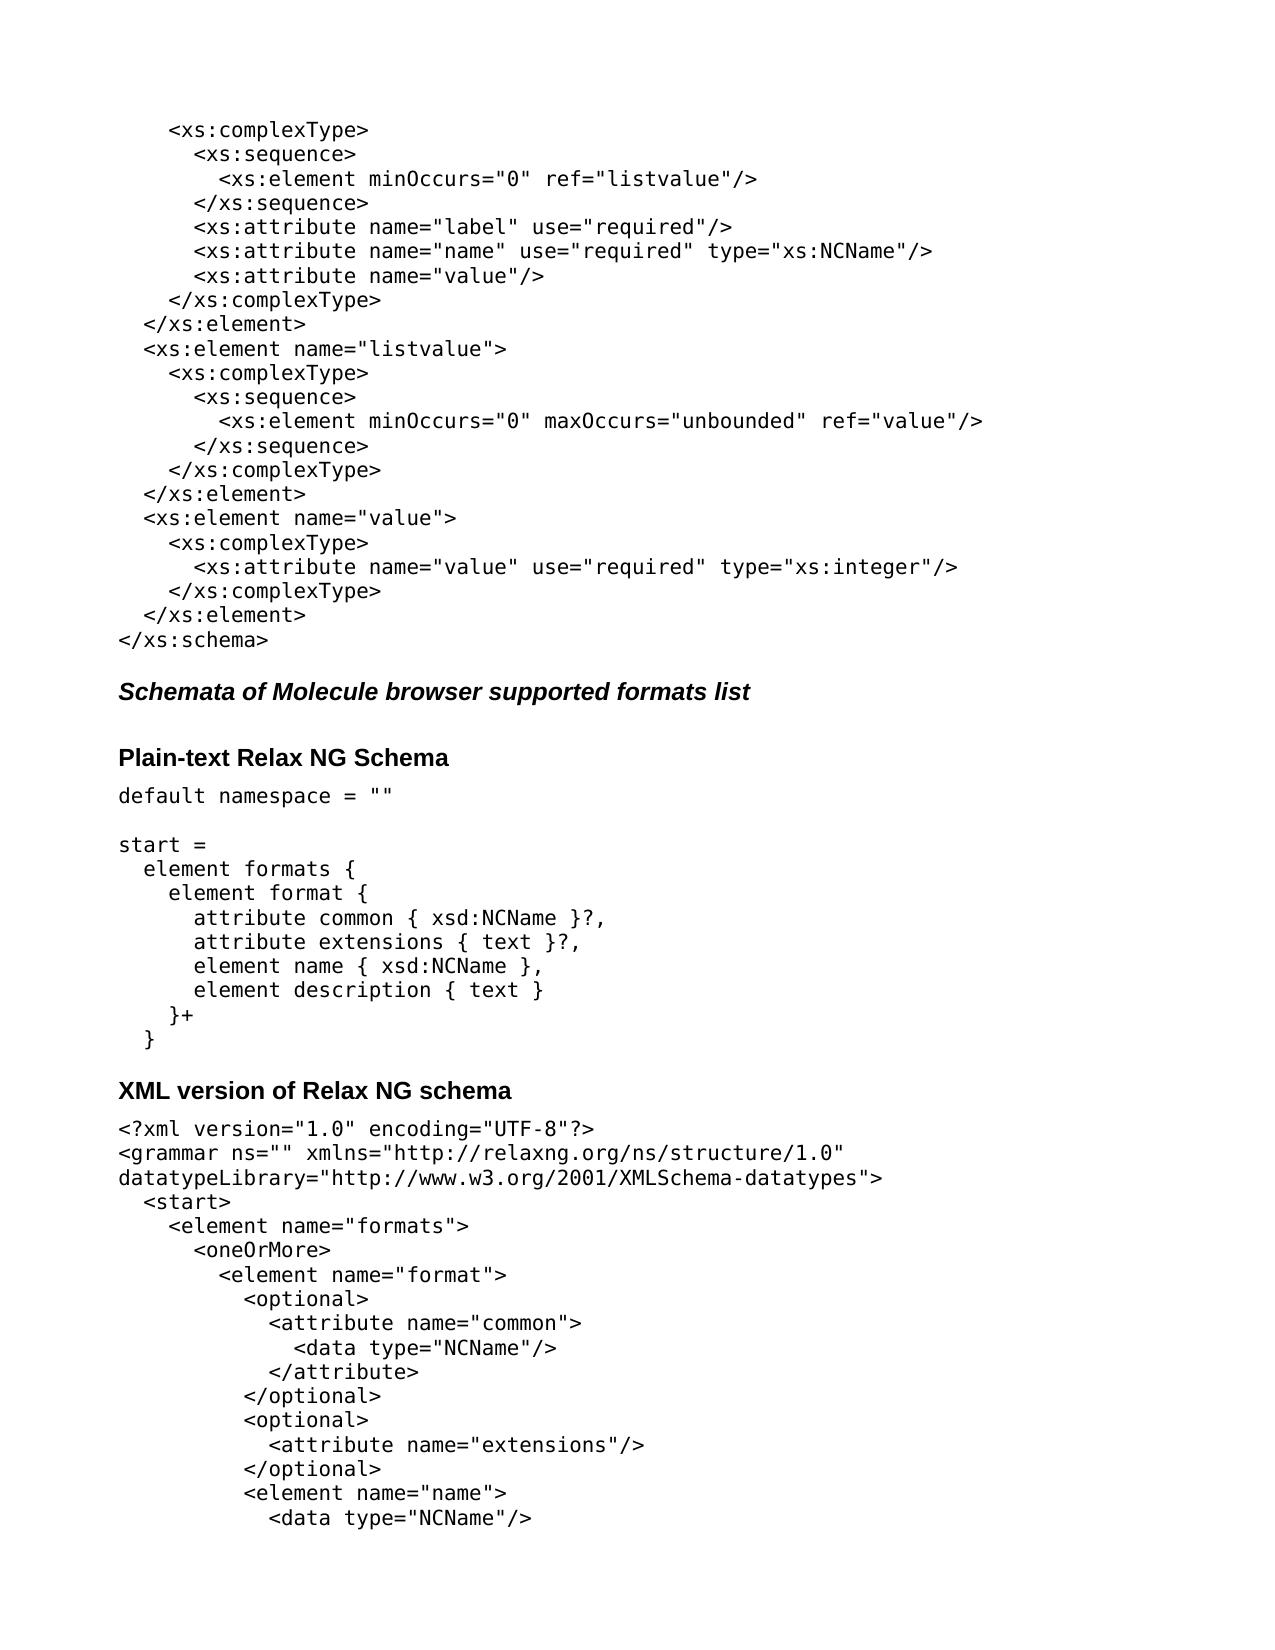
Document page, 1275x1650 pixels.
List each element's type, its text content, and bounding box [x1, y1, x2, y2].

text <attribute name="common"> [118, 1311, 1157, 1336]
text </attribute> [118, 1360, 1157, 1384]
text <xs:sequence> [118, 142, 1157, 167]
text </xs:element> [118, 482, 1157, 506]
text </xs:sequence> [118, 434, 1157, 458]
text </xs:complexType> [118, 458, 1157, 482]
text <element name="format"> [118, 1263, 1157, 1287]
text </xs:complexType> [118, 579, 1157, 603]
text </optional> [118, 1384, 1157, 1408]
text start = [118, 833, 1157, 857]
text </xs:element> [118, 312, 1157, 337]
text </xs:element> [118, 603, 1157, 628]
text <data type="NCName"/> [118, 1506, 1157, 1530]
text <xs:element name="listvalue"> [118, 337, 1157, 361]
text <optional> [118, 1287, 1157, 1311]
text <xs:complexType> [118, 118, 1157, 142]
text <xs:attribute name="name" use="required" type="xs:NCName"/> [118, 239, 1157, 264]
text </optional> [118, 1457, 1157, 1481]
text <xs:element minOccurs="0" ref="listvalue"/> [118, 167, 1157, 191]
text </xs:sequence> [118, 191, 1157, 215]
text <element name="formats"> [118, 1214, 1157, 1238]
text <oneOrMore> [118, 1238, 1157, 1263]
text attribute common { xsd:NCName }?, [118, 906, 1157, 930]
text <xs:element minOccurs="0" maxOccurs="unbounded" ref="value"/> [118, 409, 1157, 434]
text <attribute name="extensions"/> [118, 1433, 1157, 1457]
text element name { xsd:NCName }, [118, 954, 1157, 978]
text <xs:complexType> [118, 361, 1157, 385]
text element description { text } [118, 978, 1157, 1003]
text </xs:schema> [118, 628, 1157, 652]
text <xs:attribute name="value" use="required" type="xs:integer"/> [118, 555, 1157, 579]
text </xs:complexType> [118, 288, 1157, 312]
text <xs:element name="value"> [118, 506, 1157, 531]
text <xs:attribute name="label" use="required"/> [118, 215, 1157, 239]
text <xs:sequence> [118, 385, 1157, 409]
text <xs:complexType> [118, 531, 1157, 555]
text element formats { [118, 857, 1157, 881]
text default namespace = "" [118, 784, 1157, 808]
text <optional> [118, 1408, 1157, 1433]
subtitle XML version of Relax NG schema [118, 1076, 1157, 1105]
text <element name="name"> [118, 1481, 1157, 1506]
text } [118, 1027, 1157, 1051]
text <grammar ns="" xmlns="http://relaxng.org/ns/structure/1.0" datatypeLibrary="http://www.w3.org/2001/XMLSchema-datatypes"> [118, 1141, 1157, 1190]
text <xs:attribute name="value"/> [118, 264, 1157, 288]
subtitle Schemata of Molecule browser supported formats list [118, 677, 1157, 706]
text <data type="NCName"/> [118, 1336, 1157, 1360]
text element format { [118, 881, 1157, 906]
subtitle Plain-text Relax NG Schema [118, 743, 1157, 772]
text <?xml version="1.0" encoding="UTF-8"?> [118, 1117, 1157, 1141]
text attribute extensions { text }?, [118, 930, 1157, 954]
text <start> [118, 1190, 1157, 1214]
text }+ [118, 1003, 1157, 1027]
